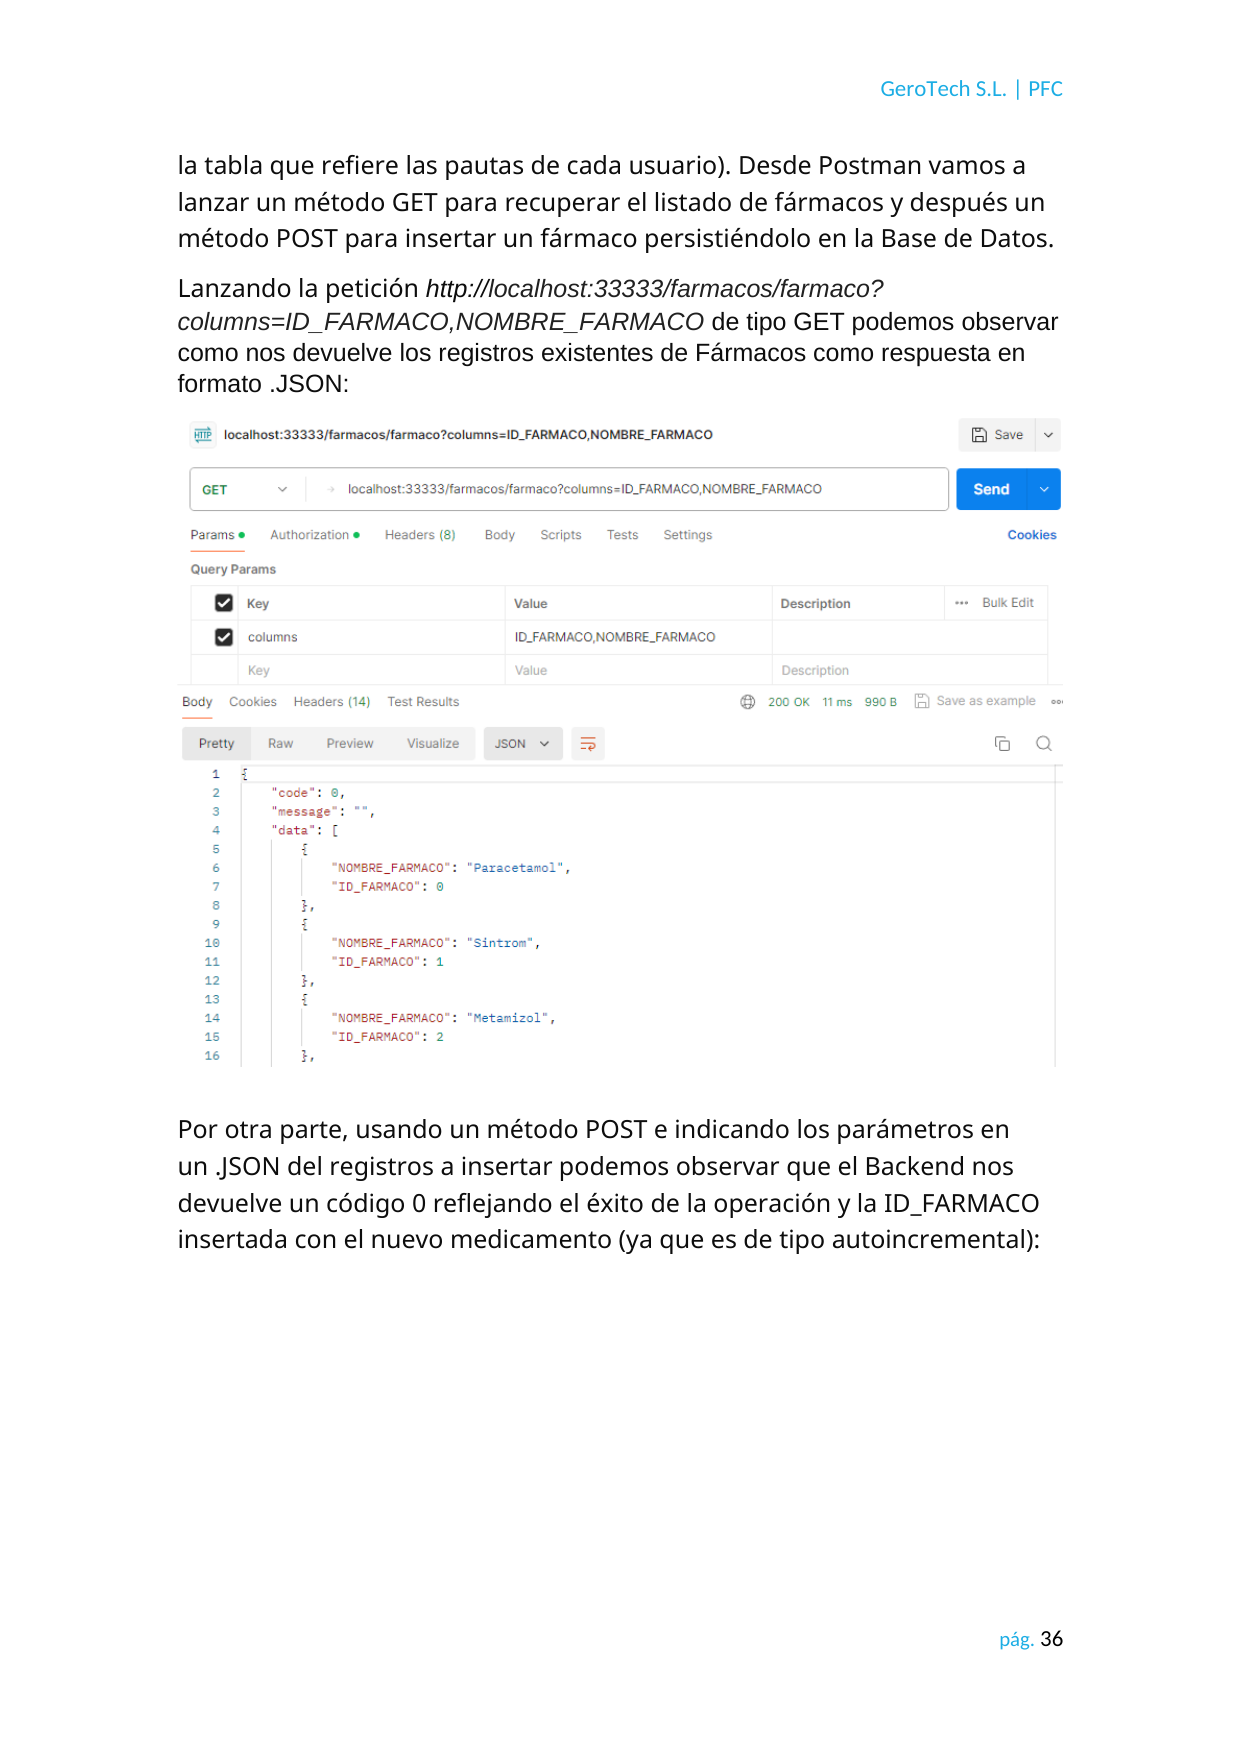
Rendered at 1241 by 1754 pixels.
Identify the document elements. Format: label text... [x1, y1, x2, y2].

text la tabla que refiere las pautas de cada usuario). Desde Postman vamos a lanzar un método GET para recuperar el listado de fármacos y después un método POST para insertar un fármaco persistiéndolo en la Base de Datos. [177, 148, 1063, 255]
picture [177, 412, 1063, 1067]
text Por otra parte, usando un método POST e indicando los parámetros en un .JSON del registros a insertar podemos observar que el Backend nos devuelve un código 0 reflejando el éxito de la operación y la ID_FARMACO insertada con el nuevo medicamento (ya que es de tipo autoincremental): [177, 1112, 1063, 1256]
text Lanzando la petición http://localhost:33333/farmacos/farmaco?columns=ID_FARMACO,NOMBRE_FARMACO de tipo GET podemos observar como nos devuelve los registros existentes de Fármacos como respuesta en formato .JSON: [177, 270, 1063, 398]
